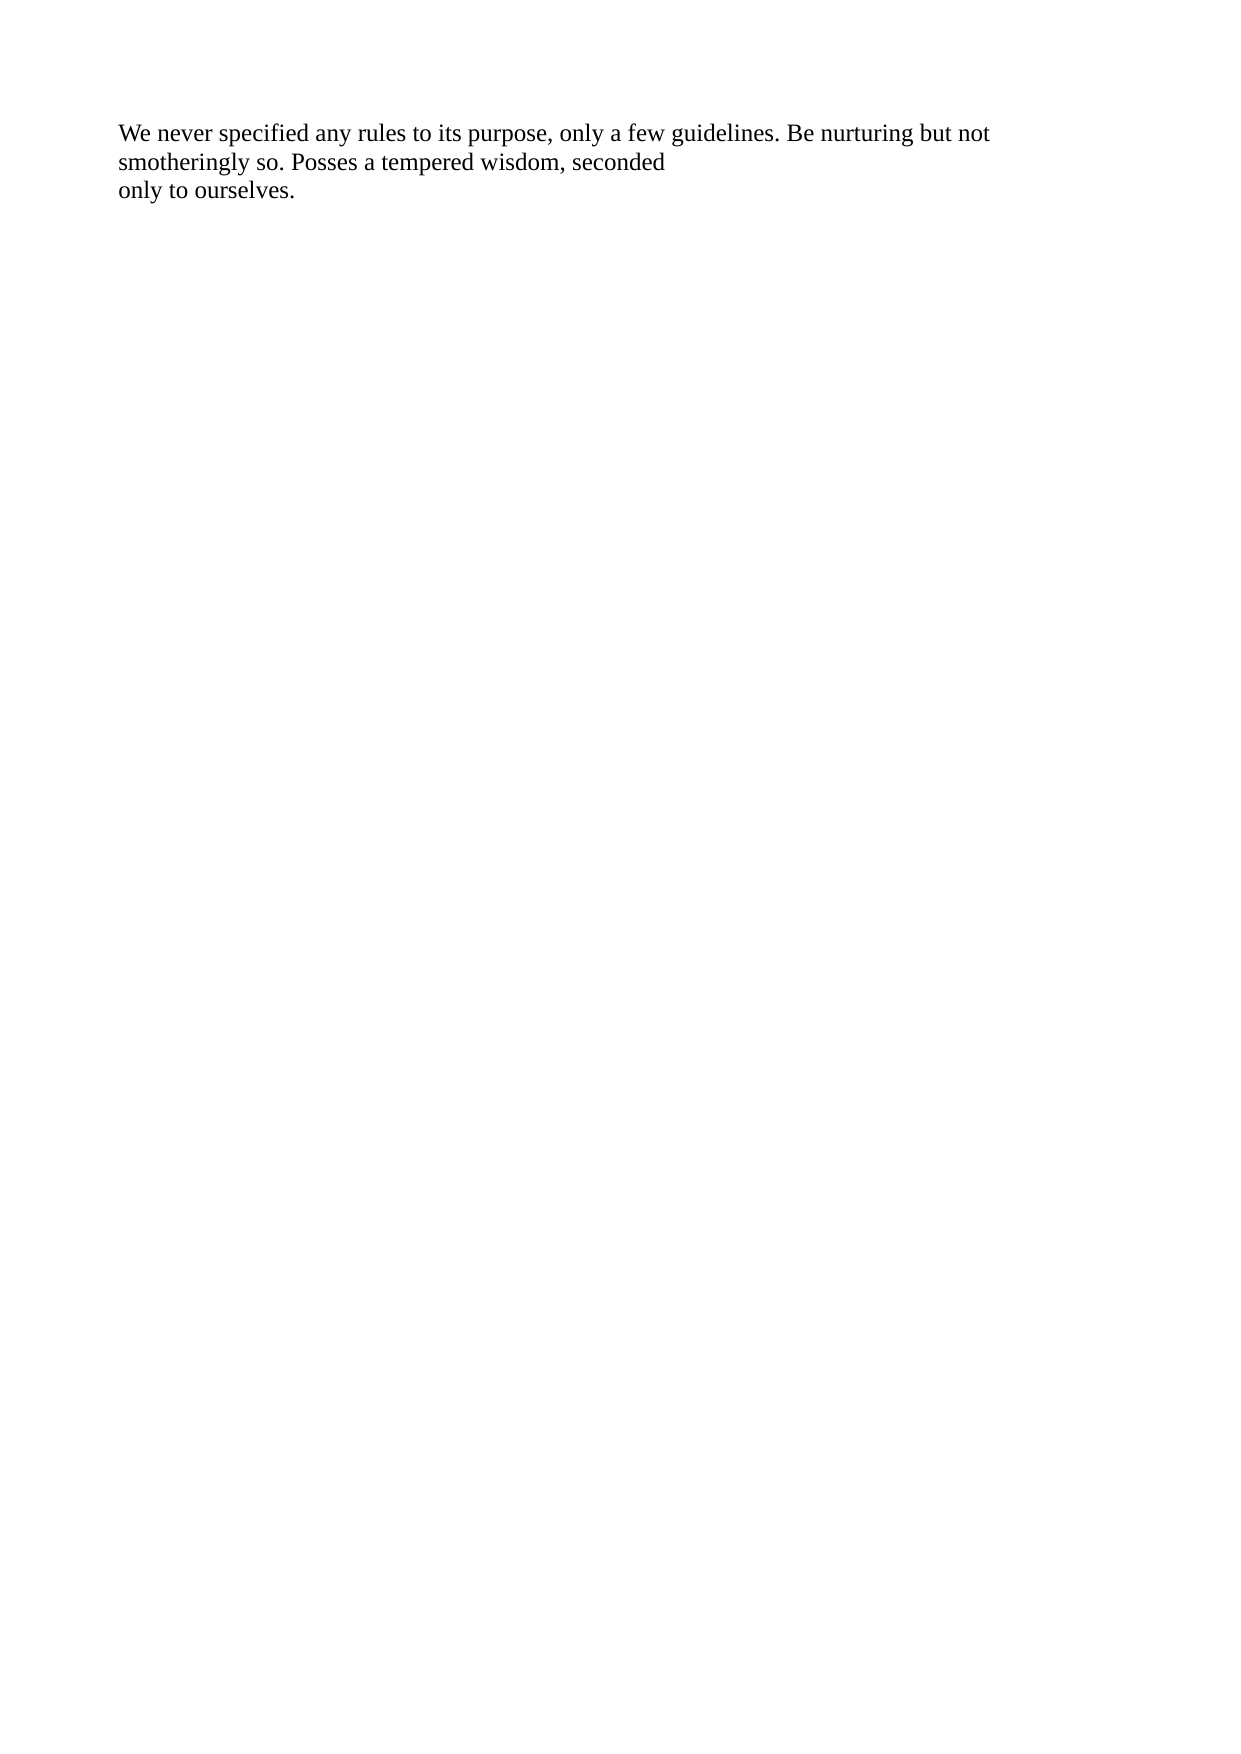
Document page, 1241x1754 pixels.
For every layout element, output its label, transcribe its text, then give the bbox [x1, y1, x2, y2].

text only to ourselves. [118, 176, 1122, 204]
text We never specified any rules to its purpose, only a few guidelines. Be nurturing but not smotheringly so. Posses a tempered wisdom, seconded [118, 118, 1122, 176]
